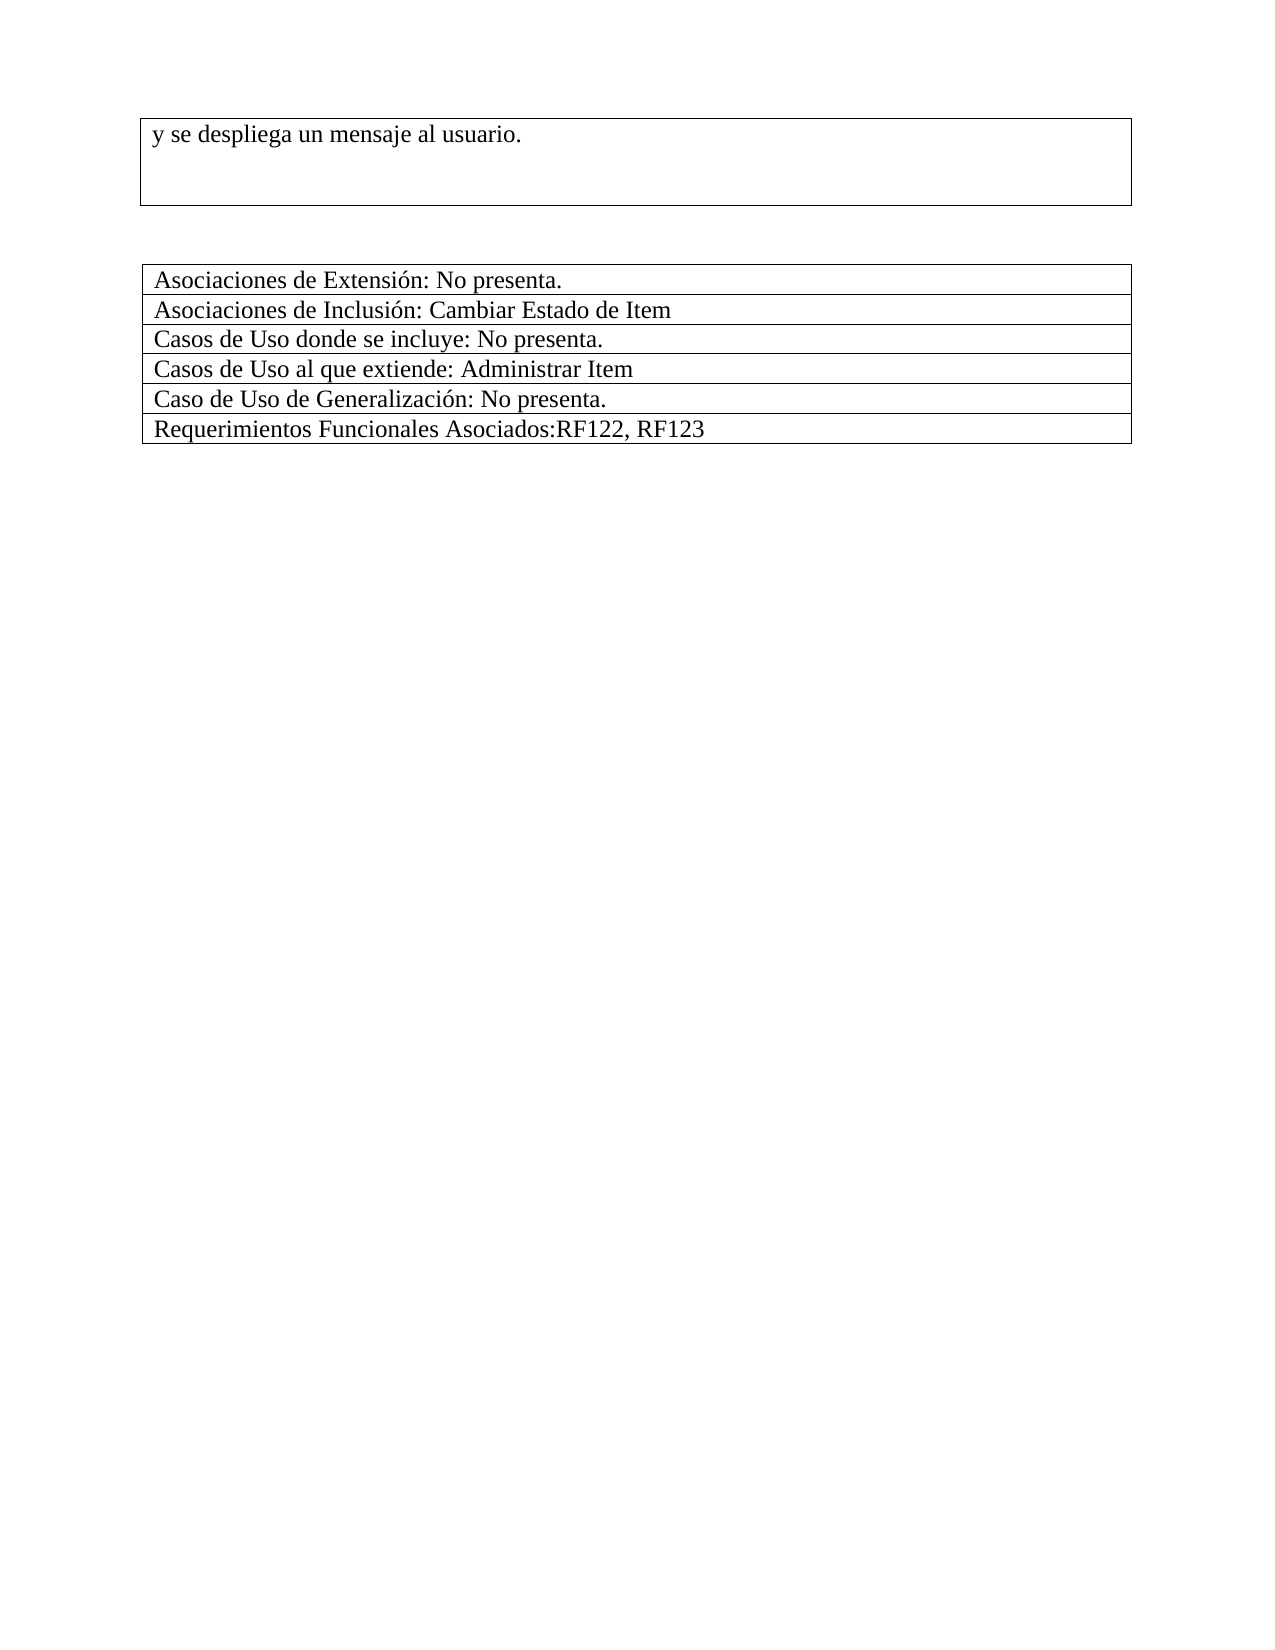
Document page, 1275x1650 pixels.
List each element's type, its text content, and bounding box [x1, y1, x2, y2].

table_cell Requerimientos Funcionales Asociados:RF122, RF123 [143, 414, 1131, 443]
table_cell Asociaciones de Inclusión: Cambiar Estado de Item [143, 295, 1131, 323]
table_cell Casos de Uso al que extiende: Administrar Item [143, 354, 1131, 383]
table_cell Caso de Uso de Generalización: No presenta. [143, 384, 1131, 413]
table_cell y se despliega un mensaje al usuario. [141, 119, 1131, 205]
table_cell Casos de Uso donde se incluye: No presenta. [143, 325, 1131, 353]
table_header Asociaciones de Extensión: No presenta. [143, 265, 1131, 294]
